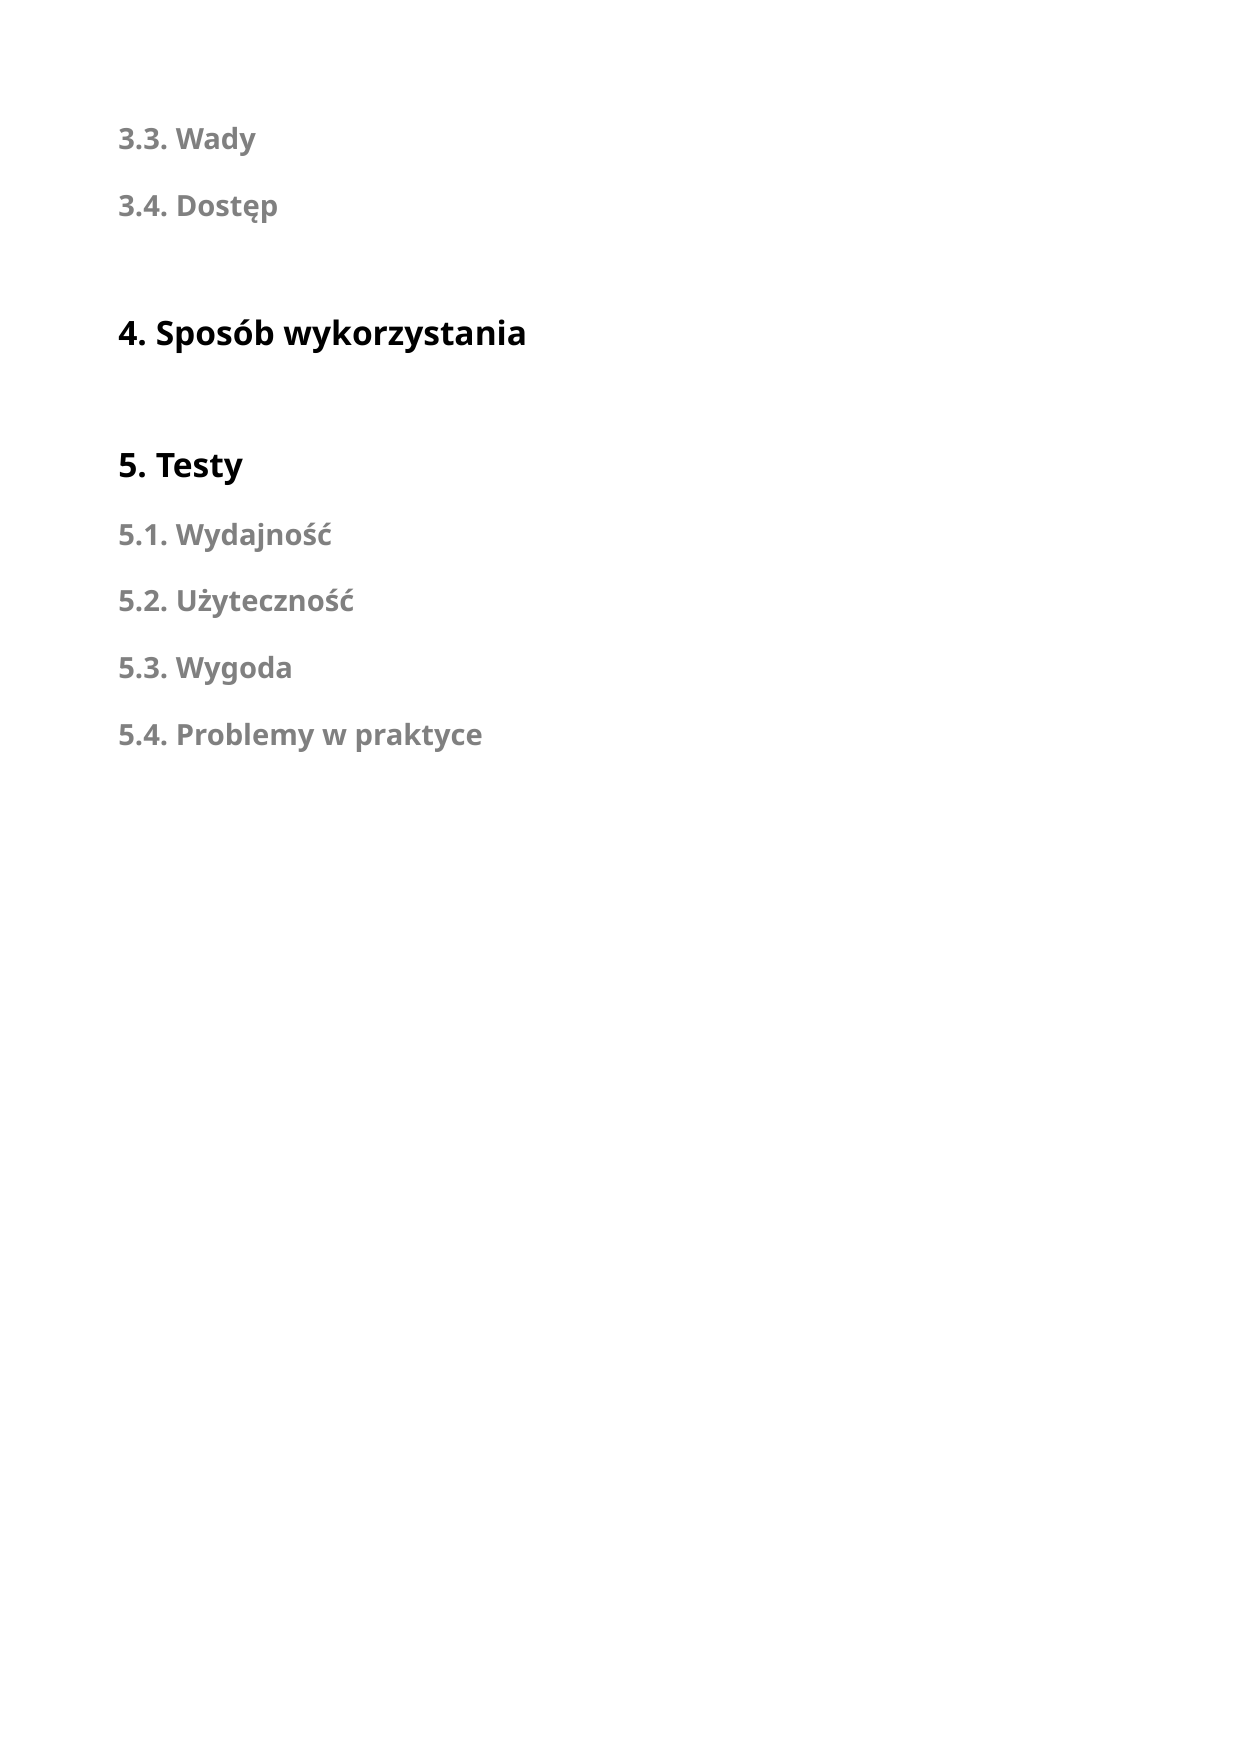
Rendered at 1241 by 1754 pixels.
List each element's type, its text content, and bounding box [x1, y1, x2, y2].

subtitle 5.3. Wygoda [118, 647, 1122, 687]
subtitle 5. Testy [118, 441, 1122, 487]
subtitle 3.3. Wady [118, 118, 1122, 158]
subtitle 5.2. Użyteczność [118, 581, 1122, 620]
subtitle 5.4. Problemy w praktyce [118, 714, 1122, 754]
subtitle 4. Sposób wykorzystania [118, 310, 1122, 356]
subtitle 3.4. Dostęp [118, 185, 1122, 224]
subtitle 5.1. Wydajność [118, 514, 1122, 554]
